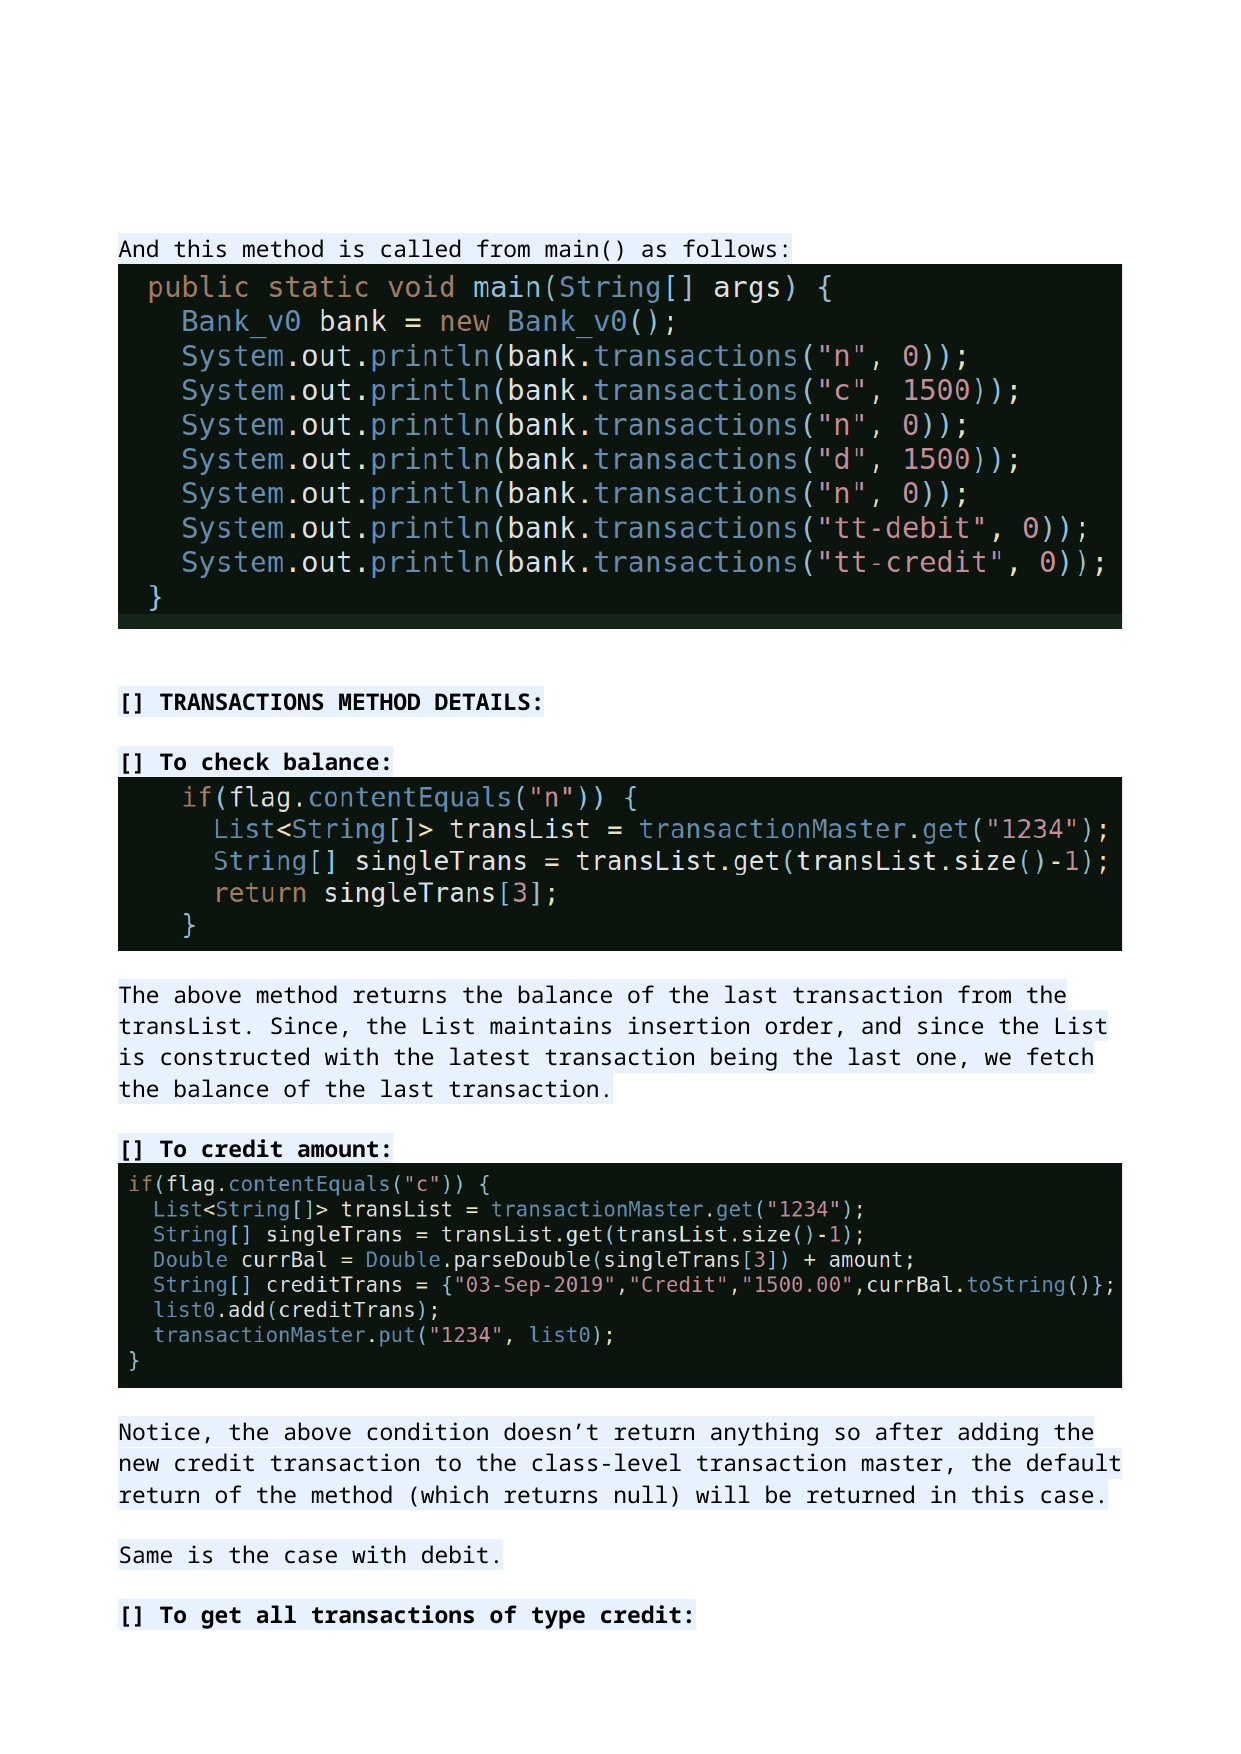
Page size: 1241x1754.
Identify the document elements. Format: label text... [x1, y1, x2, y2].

text [] To credit amount: [118, 1133, 1122, 1163]
text The above method returns the balance of the last transaction from the transList. Since, the List maintains insertion order, and since the List is constructed with the latest transaction being the last one, we fetch the balance of the last transaction. [118, 979, 1122, 1104]
text Same is the case with debit. [118, 1539, 1122, 1570]
picture [118, 264, 1123, 629]
text [] To check balance: [118, 746, 1122, 777]
picture [118, 1163, 1123, 1388]
picture [118, 777, 1123, 951]
text And this method is called from main() as follows: [118, 233, 1122, 264]
text [] To get all transactions of type credit: [118, 1599, 1122, 1630]
text Notice, the above condition doesn’t return anything so after adding the new credit transaction to the class-level transaction master, the default return of the method (which returns null) will be returned in this case. [118, 1416, 1122, 1510]
text [] TRANSACTIONS METHOD DETAILS: [118, 686, 1122, 717]
